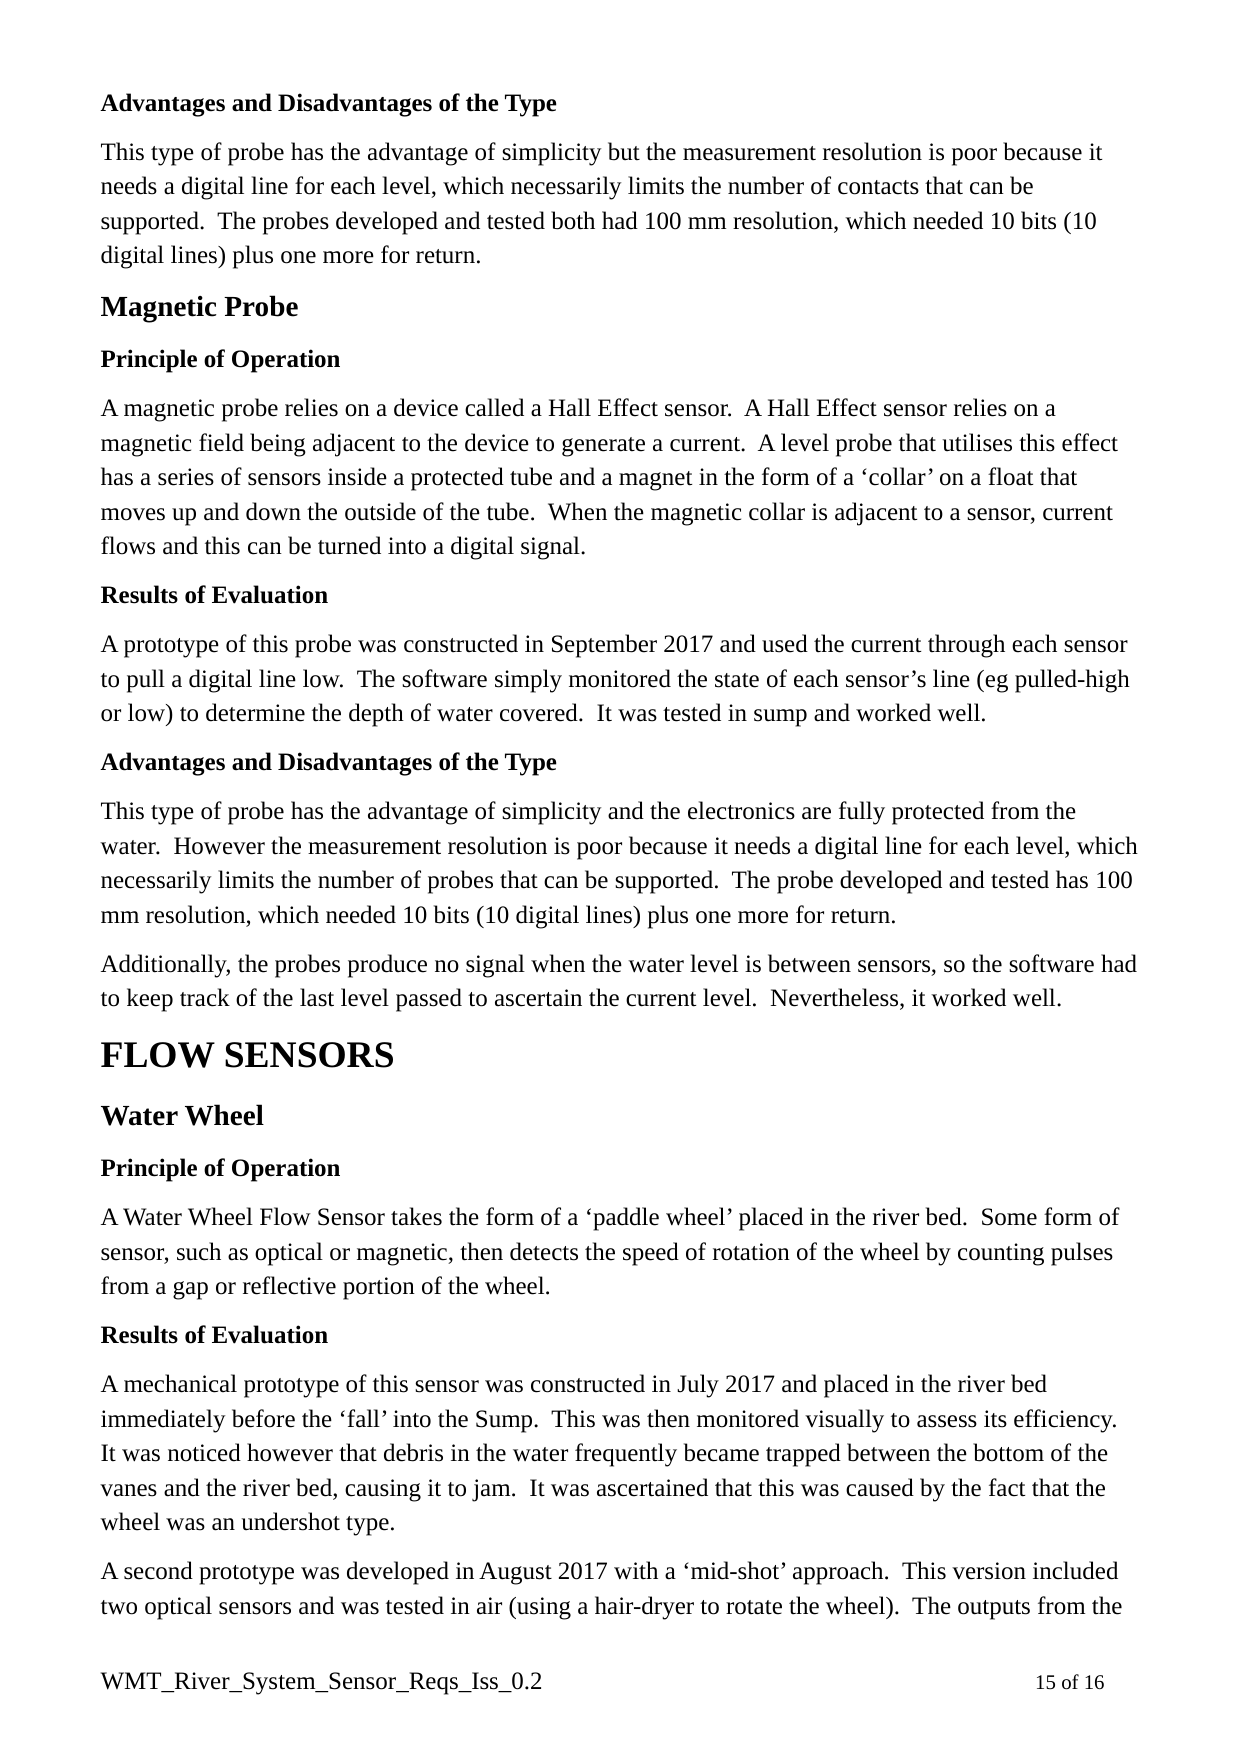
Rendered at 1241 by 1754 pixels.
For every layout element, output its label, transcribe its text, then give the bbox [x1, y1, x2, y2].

text A prototype of this probe was constructed in September 2017 and used the current through each sensor to pull a digital line low. The software simply monitored the state of each sensor’s line (eg pulled-high or low) to determine the depth of water covered. It was tested in sump and worked well. [100, 629, 1140, 727]
text Advantages and Disadvantages of the Type [100, 88, 1140, 116]
text Additionally, the probes produce no signal when the water level is between sensors, so the software had to keep track of the last level passed to ascertain the current level. Nevertheless, it worked well. [100, 949, 1140, 1012]
text A second prototype was developed in August 2017 with a ‘mid-shot’ approach. This version included two optical sensors and was tested in air (using a hair-dryer to rotate the wheel). The outputs from the [100, 1556, 1140, 1620]
text Advantages and Disadvantages of the Type [100, 747, 1140, 776]
text Water Wheel [100, 1098, 1140, 1132]
text A magnetic probe relies on a device called a Hall Effect sensor. A Hall Effect sensor relies on a magnetic field being adjacent to the device to generate a current. A level probe that utilises this effect has a series of sensors inside a protected tube and a magnet in the form of a ‘collar’ on a float that moves up and down the outside of the tube. When the magnetic collar is adjacent to a sensor, current flows and this can be turned into a digital signal. [100, 393, 1140, 560]
text A Water Wheel Flow Sensor takes the form of a ‘paddle wheel’ placed in the river bed. Some form of sensor, such as optical or magnetic, then detects the speed of rotation of the wheel by counting pulses from a gap or reflective portion of the wheel. [100, 1202, 1140, 1300]
text Results of Evaluation [100, 1320, 1140, 1349]
text This type of probe has the advantage of simplicity but the measurement resolution is poor because it needs a digital line for each level, which necessarily limits the number of contacts that can be supported. The probes developed and tested both had 100 mm resolution, which needed 10 bits (10 digital lines) plus one more for return. [100, 137, 1140, 269]
text FLOW SENSORS [100, 1032, 1140, 1075]
text A mechanical prototype of this sensor was constructed in July 2017 and placed in the river bed immediately before the ‘fall’ into the Sump. This was then monitored visually to assess its efficiency. It was noticed however that debris in the water frequently became trapped between the bottom of the vanes and the river bed, causing it to jam. It was ascertained that this was caused by the fact that the wheel was an undershot type. [100, 1369, 1140, 1536]
text This type of probe has the advantage of simplicity and the electronics are fully protected from the water. However the measurement resolution is poor because it needs a digital line for each level, which necessarily limits the number of probes that can be supported. The probe developed and tested has 100 mm resolution, which needed 10 bits (10 digital lines) plus one more for return. [100, 796, 1140, 928]
text Results of Evaluation [100, 580, 1140, 609]
text Principle of Operation [100, 1153, 1140, 1182]
text Magnetic Probe [100, 289, 1140, 323]
text Principle of Operation [100, 344, 1140, 373]
